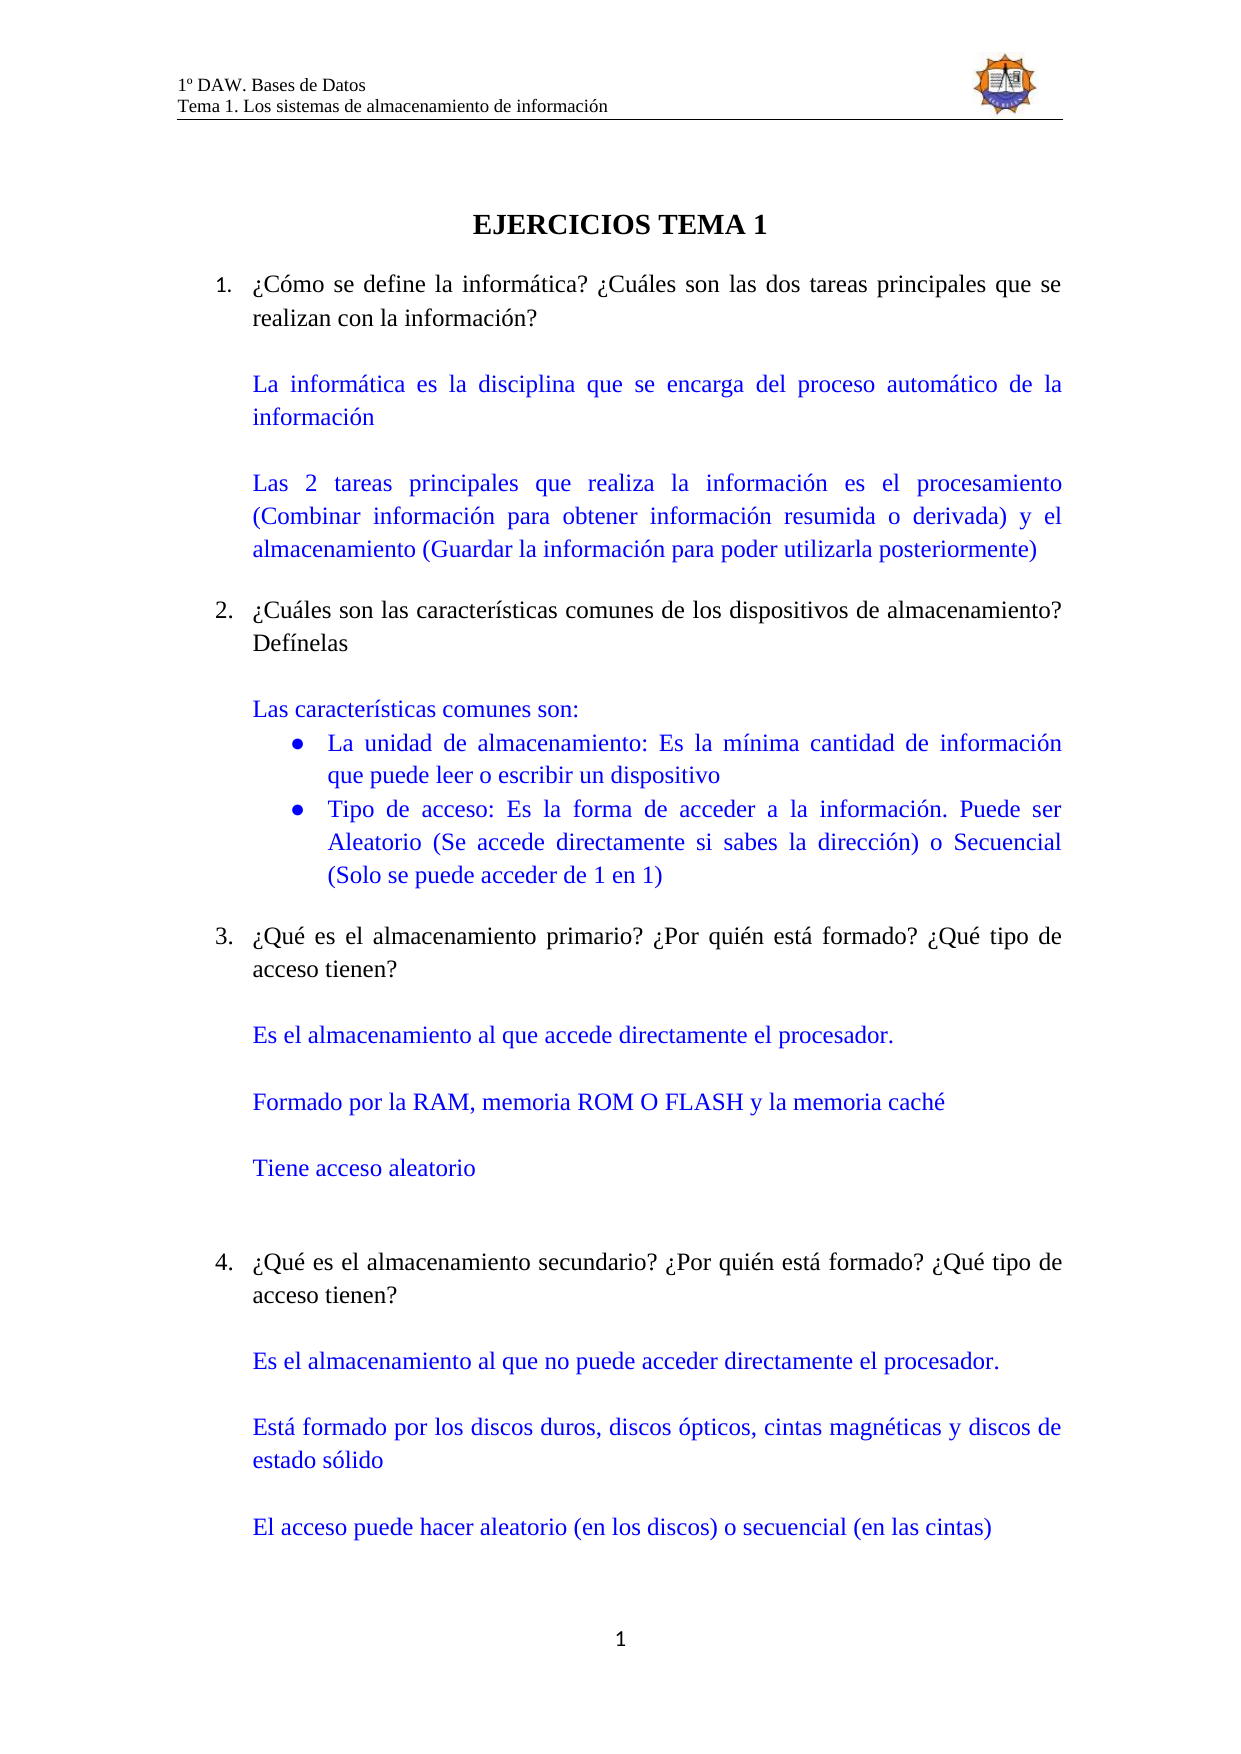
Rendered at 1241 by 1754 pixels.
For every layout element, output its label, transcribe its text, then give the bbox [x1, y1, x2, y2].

picture [971, 52, 1039, 119]
text La informática es la disciplina que se encarga del proceso automático de la información [252, 369, 1063, 430]
text Formado por la RAM, memoria ROM O FLASH y la memoria caché [252, 1087, 1063, 1115]
list La unidad de almacenamiento: Es la mínima cantidad de información que puede leer o escribir un dispositivo [290, 728, 1063, 789]
text Es el almacenamiento al que no puede acceder directamente el procesador. [252, 1346, 1063, 1375]
text Las 2 tareas principales que realiza la información es el procesamiento (Combinar información para obtener información resumida o derivada) y el almacenamiento (Guardar la información para poder utilizarla posteriormente) [252, 468, 1063, 562]
text Tiene acceso aleatorio [252, 1153, 1063, 1181]
text Es el almacenamiento al que accede directamente el procesador. [252, 1021, 1063, 1049]
list ¿Qué es el almacenamiento primario? ¿Por quién está formado? ¿Qué tipo de acceso tienen? [215, 921, 1063, 983]
list Tipo de acceso: Es la forma de acceder a la información. Puede ser Aleatorio (Se accede directamente si sabes la dirección) o Secuencial (Solo se puede acceder de 1 en 1) [290, 794, 1063, 888]
text El acceso puede hacer aleatorio (en los discos) o secuencial (en las cintas) [252, 1512, 1063, 1540]
text Está formado por los discos duros, discos ópticos, cintas magnéticas y discos de estado sólido [252, 1412, 1063, 1474]
text Las características comunes son: [252, 694, 1063, 723]
list ¿Cómo se define la informática? ¿Cuáles son las dos tareas principales que se realizan con la información? [215, 269, 1063, 331]
text EJERCICIOS TEMA 1 [177, 207, 1063, 241]
list ¿Qué es el almacenamiento secundario? ¿Por quién está formado? ¿Qué tipo de acceso tienen? [215, 1247, 1063, 1309]
list ¿Cuáles son las características comunes de los dispositivos de almacenamiento? Defínelas [215, 596, 1063, 657]
